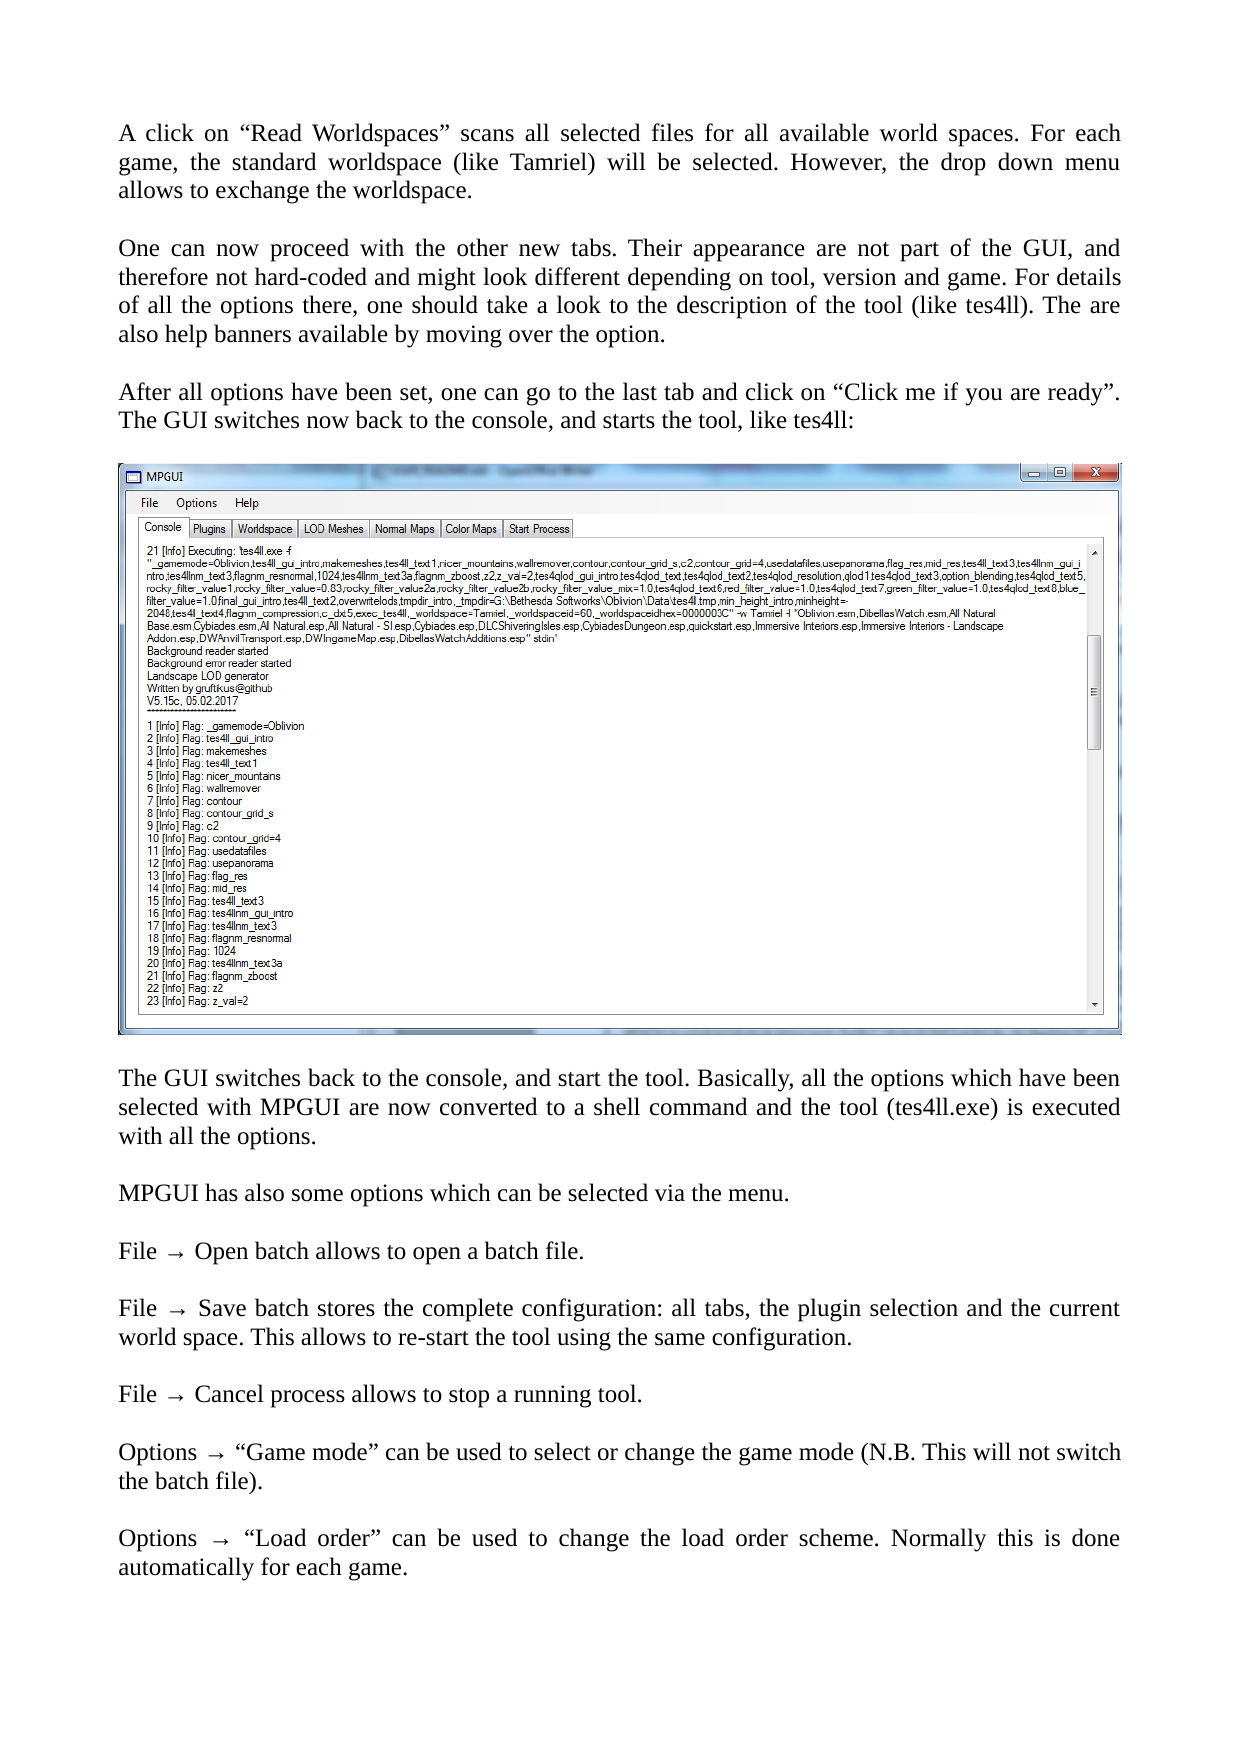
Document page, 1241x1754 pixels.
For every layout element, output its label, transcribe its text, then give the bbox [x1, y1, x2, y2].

text MPGUI has also some options which can be selected via the menu. [118, 1178, 1122, 1207]
text Options → “Load order” can be used to change the load order scheme. Normally this is done automatically for each game. [118, 1523, 1122, 1581]
text After all options have been set, one can go to the last tab and click on “Click me if you are ready”. The GUI switches now back to the console, and starts the tool, like tes4ll: [118, 377, 1122, 434]
text File → Save batch stores the complete configuration: all tabs, the plugin selection and the current world space. This allows to re-start the tool using the same configuration. [118, 1293, 1122, 1351]
text Options → “Game mode” can be used to select or change the game mode (N.B. This will not switch the batch file). [118, 1437, 1122, 1494]
text File → Open batch allows to open a batch file. [118, 1236, 1122, 1264]
text A click on “Read Worldspaces” scans all selected files for all available world spaces. For each game, the standard worldspace (like Tamriel) will be selected. However, the drop down menu allows to exchange the worldspace. [118, 118, 1122, 204]
picture [118, 463, 1123, 1035]
text The GUI switches back to the console, and start the tool. Basically, all the options which have been selected with MPGUI are now converted to a shell command and the tool (tes4ll.exe) is executed with all the options. [118, 1063, 1122, 1149]
text One can now proceed with the other new tabs. Their appearance are not part of the GUI, and therefore not hard-coded and might look different depending on tool, version and game. For details of all the options there, one should take a look to the description of the tool (like tes4ll). The are also help banners available by moving over the option. [118, 233, 1122, 348]
text File → Cancel process allows to stop a running tool. [118, 1379, 1122, 1408]
